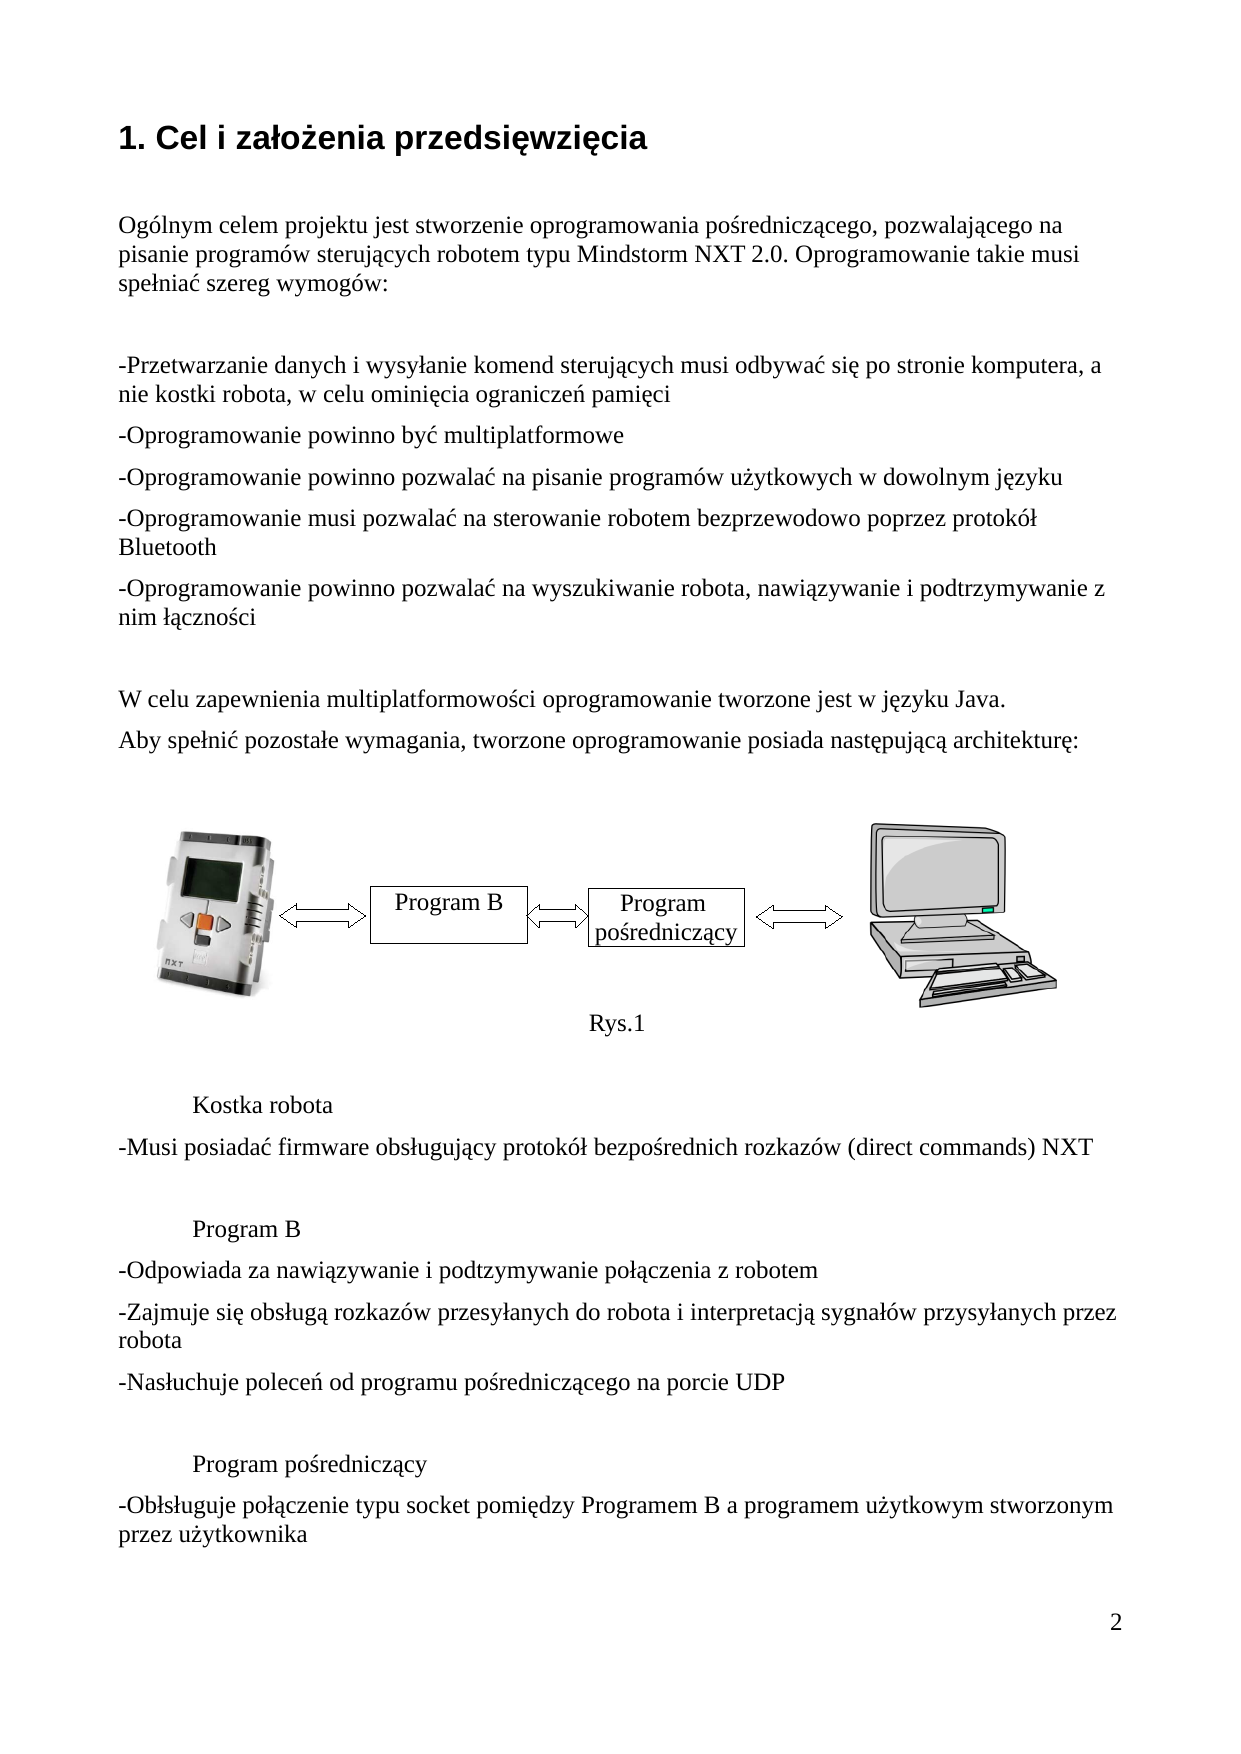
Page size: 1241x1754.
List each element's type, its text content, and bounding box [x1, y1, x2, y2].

text -Przetwarzanie danych i wysyłanie komend sterujących musi odbywać się po stronie komputera, a nie kostki robota, w celu ominięcia ograniczeń pamięci [118, 351, 1122, 408]
text -Oprogramowanie powinno pozwalać na wyszukiwanie robota, nawiązywanie i podtrzymywanie z nim łączności [118, 573, 1122, 631]
text -Nasłuchuje poleceń od programu pośredniczącego na porcie UDP [118, 1367, 1122, 1395]
picture [145, 827, 280, 1003]
text -Musi posiadać firmware obsługujący protokół bezpośrednich rozkazów (direct commands) NXT [118, 1132, 1122, 1160]
text W celu zapewnienia multiplatformowości oprogramowanie tworzone jest w języku Java. [118, 684, 1122, 713]
text Ogólnym celem projektu jest stworzenie oprogramowania pośredniczącego, pozwalającego na pisanie programów sterujących robotem typu Mindstorm NXT 2.0. Oprogramowanie takie musi spełniać szereg wymogów: [118, 211, 1122, 297]
picture [867, 818, 1057, 1008]
subtitle 1. Cel i założenia przedsięwzięcia [118, 118, 1122, 157]
text -Obłsługuje połączenie typu socket pomiędzy Programem B a programem użytkowym stworzonym przez użytkownika [118, 1490, 1122, 1548]
text Kostka robota [118, 1090, 1122, 1119]
text Aby spełnić pozostałe wymagania, tworzone oprogramowanie posiada następującą architekturę: [118, 726, 1122, 754]
text -Zajmuje się obsługą rozkazów przesyłanych do robota i interpretacją sygnałów przysyłanych przez robota [118, 1297, 1122, 1354]
text Program pośredniczący [118, 1449, 1122, 1478]
text -Oprogramowanie powinno pozwalać na pisanie programów użytkowych w dowolnym języku [118, 462, 1122, 491]
text -Oprogramowanie powinno być multiplatformowe [118, 421, 1122, 449]
text Program B [118, 1214, 1122, 1243]
text -Oprogramowanie musi pozwalać na sterowanie robotem bezprzewodowo poprzez protokół Bluetooth [118, 503, 1122, 561]
text -Odpowiada za nawiązywanie i podtzymywanie połączenia z robotem [118, 1255, 1122, 1284]
text Rys.1 [118, 808, 1122, 1037]
